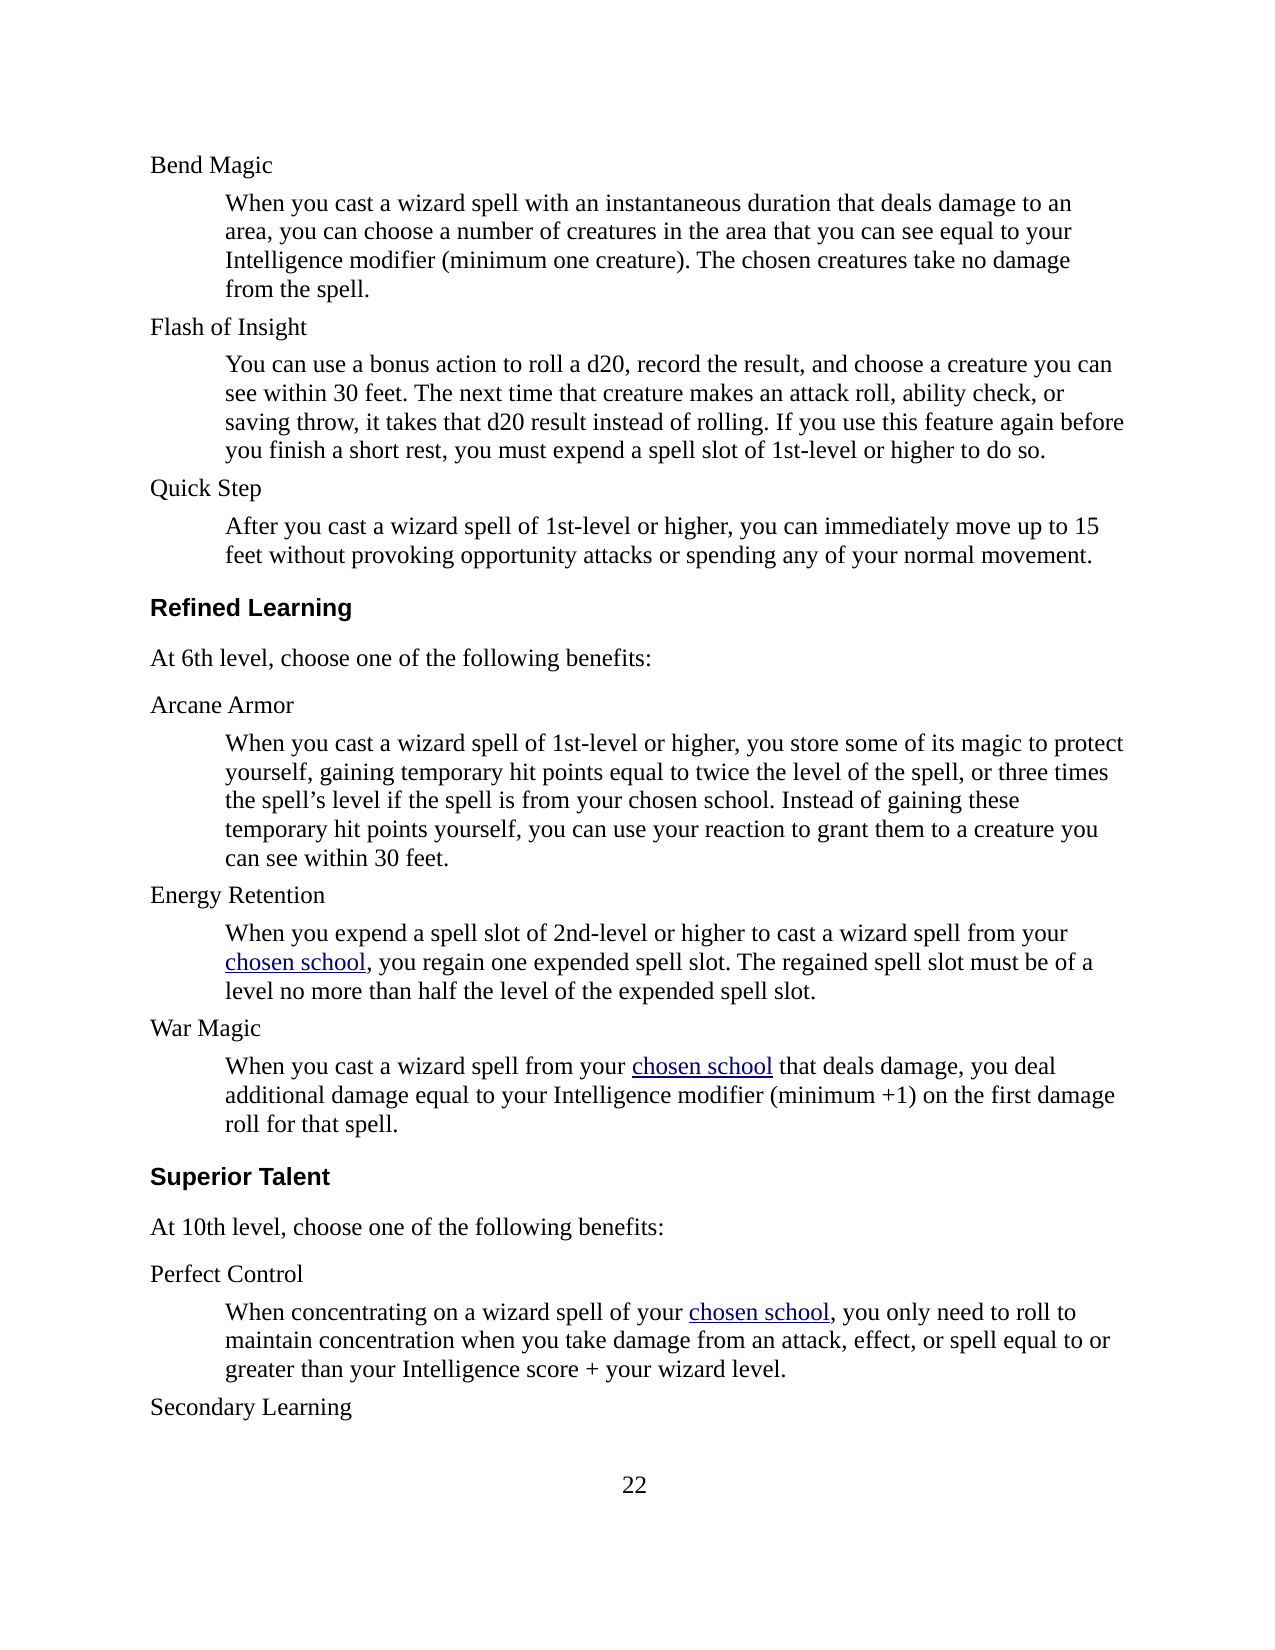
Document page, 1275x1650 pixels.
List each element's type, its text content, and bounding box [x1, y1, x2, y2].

text Bend Magic [150, 150, 1125, 179]
text Arcane Armor [150, 690, 1125, 719]
text When you cast a wizard spell of 1st-level or higher, you store some of its magic to protect yourself, gaining temporary hit points equal to twice the level of the spell, or three times the spell’s level if the spell is from your chosen school. Instead of gaining these temporary hit points yourself, you can use your reaction to grant them to a creature you can see within 30 feet. [225, 728, 1125, 872]
text When you cast a wizard spell with an instantaneous duration that deals damage to an area, you can choose a number of creatures in the area that you can see equal to your Intelligence modifier (minimum one creature). The chosen creatures take no damage from the spell. [225, 188, 1125, 303]
text Secondary Learning [150, 1392, 1125, 1421]
text War Magic [150, 1013, 1125, 1042]
text After you cast a wizard spell of 1st-level or higher, you can immediately move up to 15 feet without provoking opportunity attacks or spending any of your normal movement. [225, 511, 1125, 568]
text When you expend a spell slot of 2nd-level or higher to cast a wizard spell from your chosen school, you regain one expended spell slot. The regained spell slot must be of a level no more than half the level of the expended spell slot. [225, 918, 1125, 1004]
text Flash of Insight [150, 312, 1125, 340]
text You can use a bonus action to roll a d20, record the result, and choose a creature you can see within 30 feet. The next time that creature makes an attack roll, ability check, or saving throw, it takes that d20 result instead of rolling. If you use this feature again before you finish a short rest, you must expend a spell slot of 1st-level or higher to do so. [225, 349, 1125, 464]
text Energy Retention [150, 881, 1125, 909]
text When concentrating on a wizard spell of your chosen school, you only need to roll to maintain concentration when you take damage from an attack, effect, or spell equal to or greater than your Intelligence score + your wizard level. [225, 1297, 1125, 1383]
text At 10th level, choose one of the following benefits: [150, 1212, 1125, 1241]
subtitle Superior Talent [150, 1162, 1125, 1191]
subtitle Refined Learning [150, 593, 1125, 622]
text At 6th level, choose one of the following benefits: [150, 643, 1125, 672]
text Perfect Control [150, 1259, 1125, 1288]
text Quick Step [150, 473, 1125, 502]
text When you cast a wizard spell from your chosen school that deals damage, you deal additional damage equal to your Intelligence modifier (minimum +1) on the first damage roll for that spell. [225, 1051, 1125, 1137]
